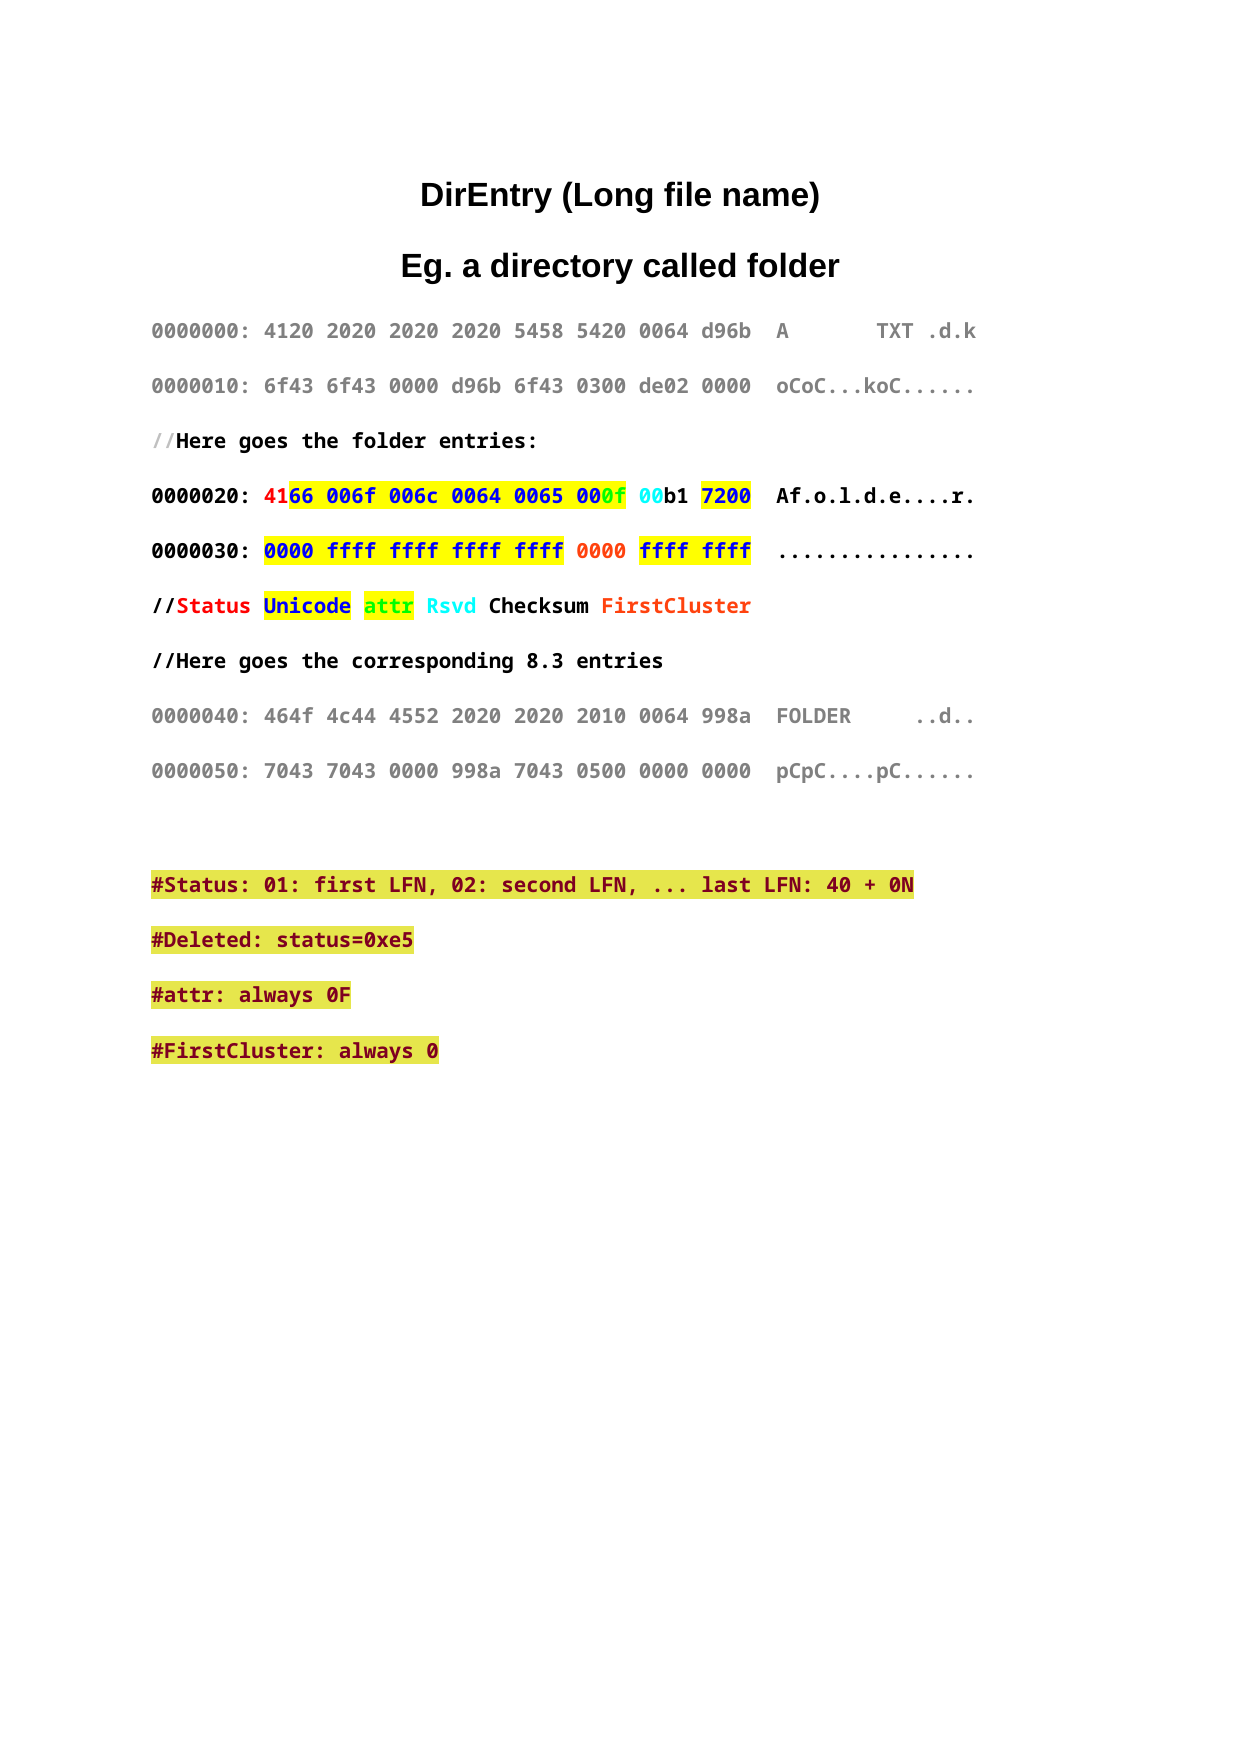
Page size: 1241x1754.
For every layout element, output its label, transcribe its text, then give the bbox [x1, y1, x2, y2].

text #Deleted: status=0xe5 [150, 926, 1091, 954]
text #FirstCluster: always 0 [150, 1036, 1091, 1064]
text #attr: always 0F [150, 981, 1091, 1009]
text //Status Unicode attr Rsvd Checksum FirstCluster [150, 591, 1091, 620]
text //Here goes the folder entries: [150, 426, 1091, 454]
text #Status: 01: first LFN, 02: second LFN, ... last LFN: 40 + 0N [150, 870, 1091, 899]
text Eg. a directory called folder [150, 245, 1091, 284]
text 0000020: 4166 006f 006c 0064 0065 000f 00b1 7200 Af.o.l.d.e....r. [150, 481, 1091, 509]
text 0000030: 0000 ffff ffff ffff ffff 0000 ffff ffff ................ [150, 536, 1091, 565]
subtitle DirEntry (Long file name) [150, 175, 1091, 214]
text //Here goes the corresponding 8.3 entries [150, 646, 1091, 675]
text 0000050: 7043 7043 0000 998a 7043 0500 0000 0000 pCpC....pC...... [150, 757, 1091, 785]
text 0000040: 464f 4c44 4552 2020 2020 2010 0064 998a FOLDER ..d.. [150, 702, 1091, 730]
text 0000000: 4120 2020 2020 2020 5458 5420 0064 d96b A TXT .d.k [150, 316, 1091, 344]
text 0000010: 6f43 6f43 0000 d96b 6f43 0300 de02 0000 oCoC...koC...... [150, 371, 1091, 399]
